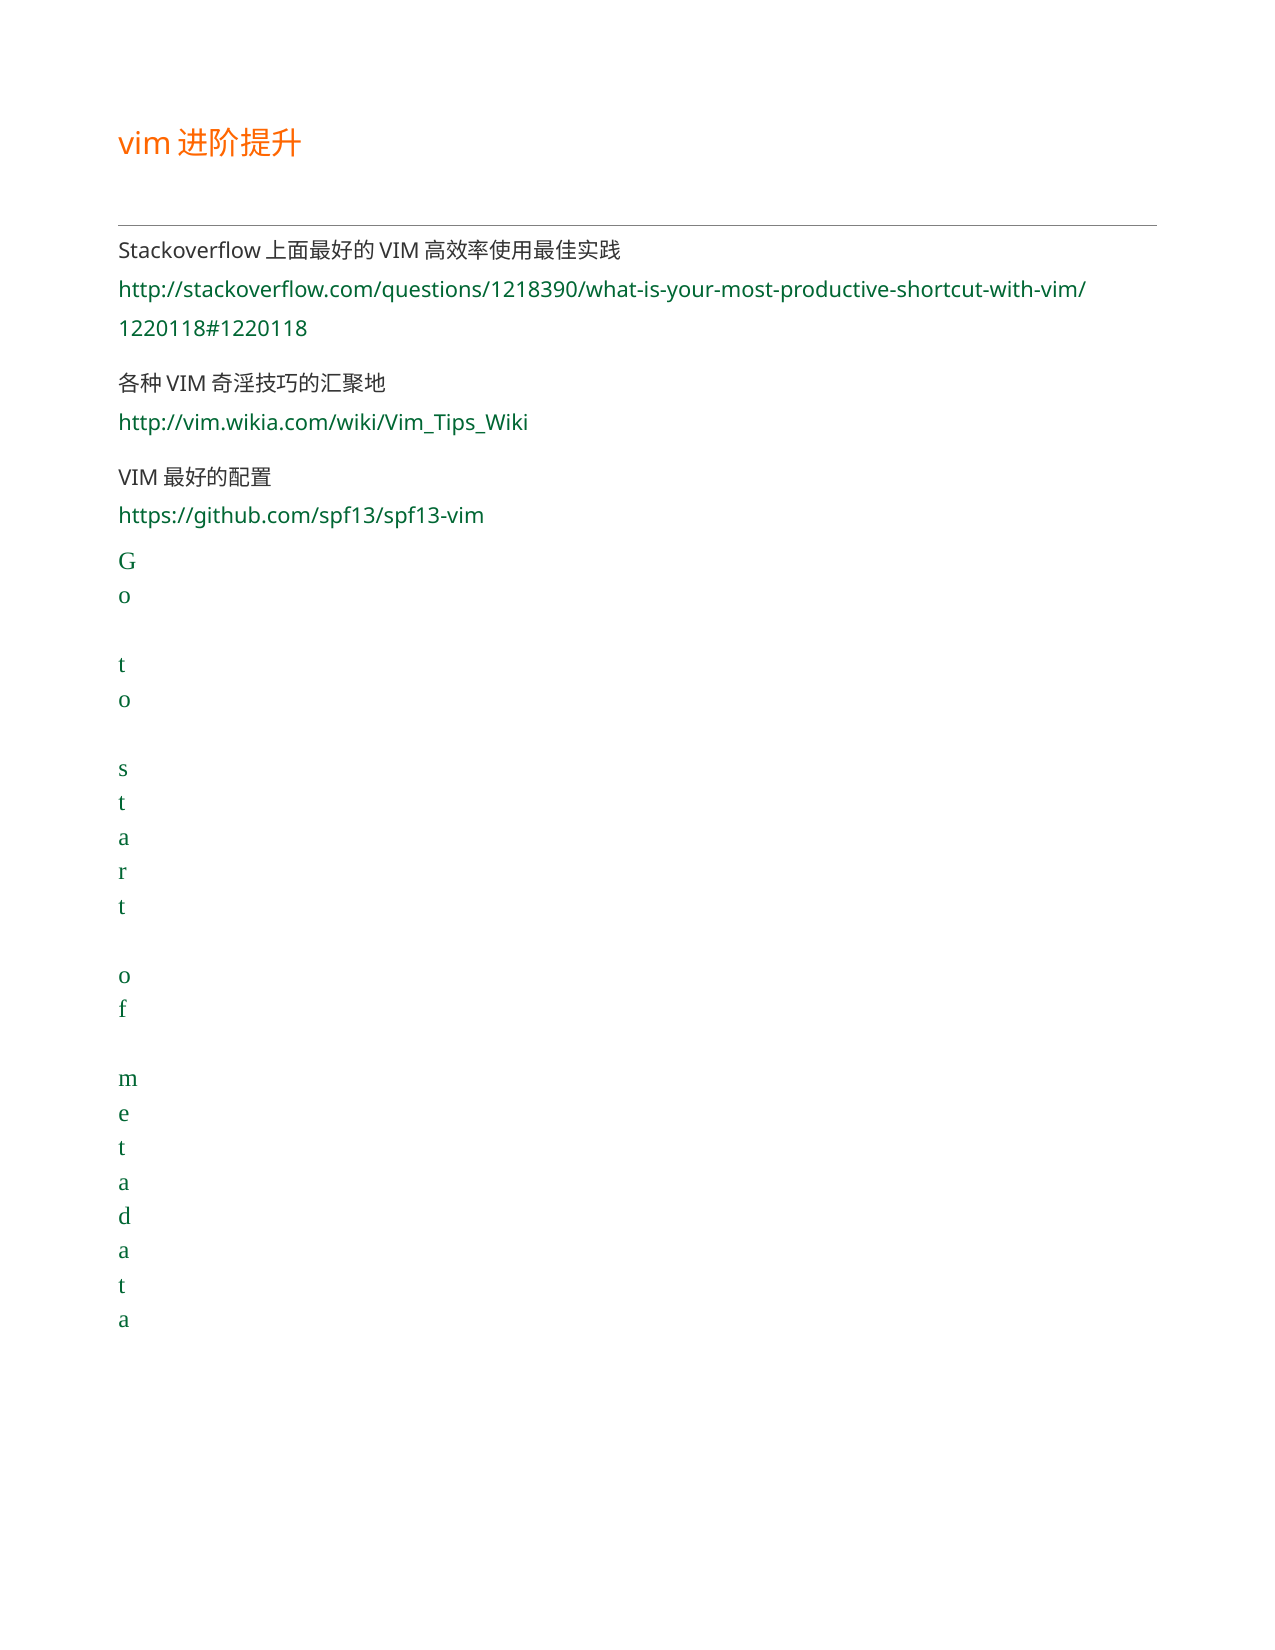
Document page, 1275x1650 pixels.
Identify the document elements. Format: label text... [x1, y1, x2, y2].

text Stackoverflow上面最好的VIM高效率使用最佳实践 http://stackoverflow.com/questions/1218390/what-is-your-most-productive-shortcut-with-vim/1220118#1220118 [118, 226, 1157, 343]
subtitle vim进阶提升 [118, 118, 1157, 163]
text VIM最好的配置 https://github.com/spf13/spf13-vim [118, 452, 1157, 530]
text 各种VIM奇淫技巧的汇聚地 http://vim.wikia.com/wiki/Vim_Tips_Wiki [118, 358, 1157, 437]
